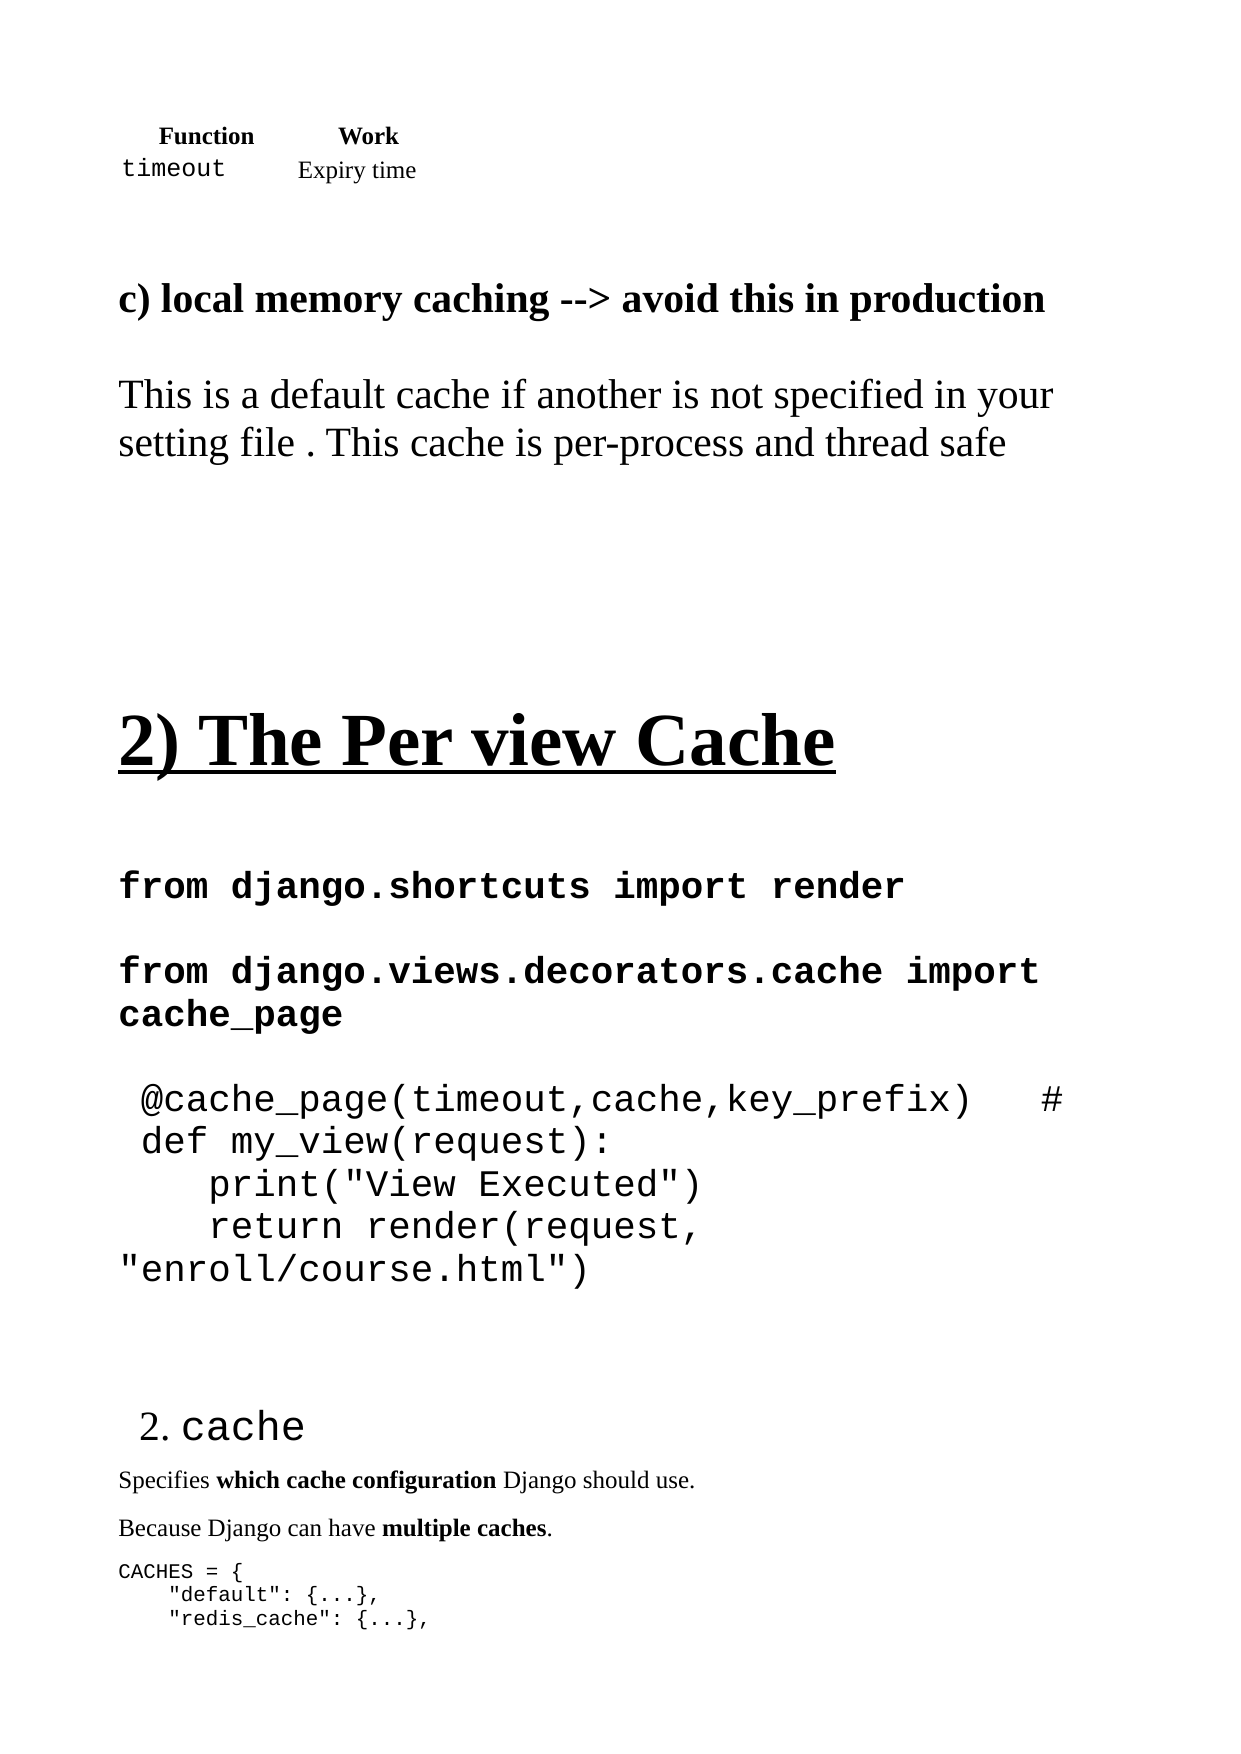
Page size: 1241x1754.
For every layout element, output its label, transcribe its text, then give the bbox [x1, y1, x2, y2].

text "redis_cache": {...}, [118, 1608, 1122, 1632]
table_cell Expiry time [295, 153, 442, 187]
table_header Work [295, 118, 442, 153]
text Because Django can have multiple caches. [118, 1513, 1122, 1542]
text from django.views.decorators.cache import cache_page [118, 953, 1122, 1038]
table_cell timeout [118, 153, 295, 187]
text @cache_page(timeout,cache,key_prefix) # [118, 1080, 1122, 1123]
text from django.shortcuts import render [118, 868, 1122, 910]
table_header Function [118, 118, 295, 153]
text print("View Executed") [118, 1165, 1122, 1208]
text c) local memory caching --> avoid this in production [118, 273, 1122, 321]
text return render(request, "enroll/course.html") [118, 1208, 1122, 1293]
text "default": {...}, [118, 1584, 1122, 1608]
text def my_view(request): [118, 1123, 1122, 1165]
subtitle 2. cache [118, 1402, 1122, 1453]
text Specifies which cache configuration Django should use. [118, 1466, 1122, 1494]
text CACHES = { [118, 1561, 1122, 1584]
text This is a default cache if another is not specified in your setting file . This cache is per-process and thread safe [118, 369, 1122, 465]
text 2) The Per view Cache [118, 695, 1122, 781]
